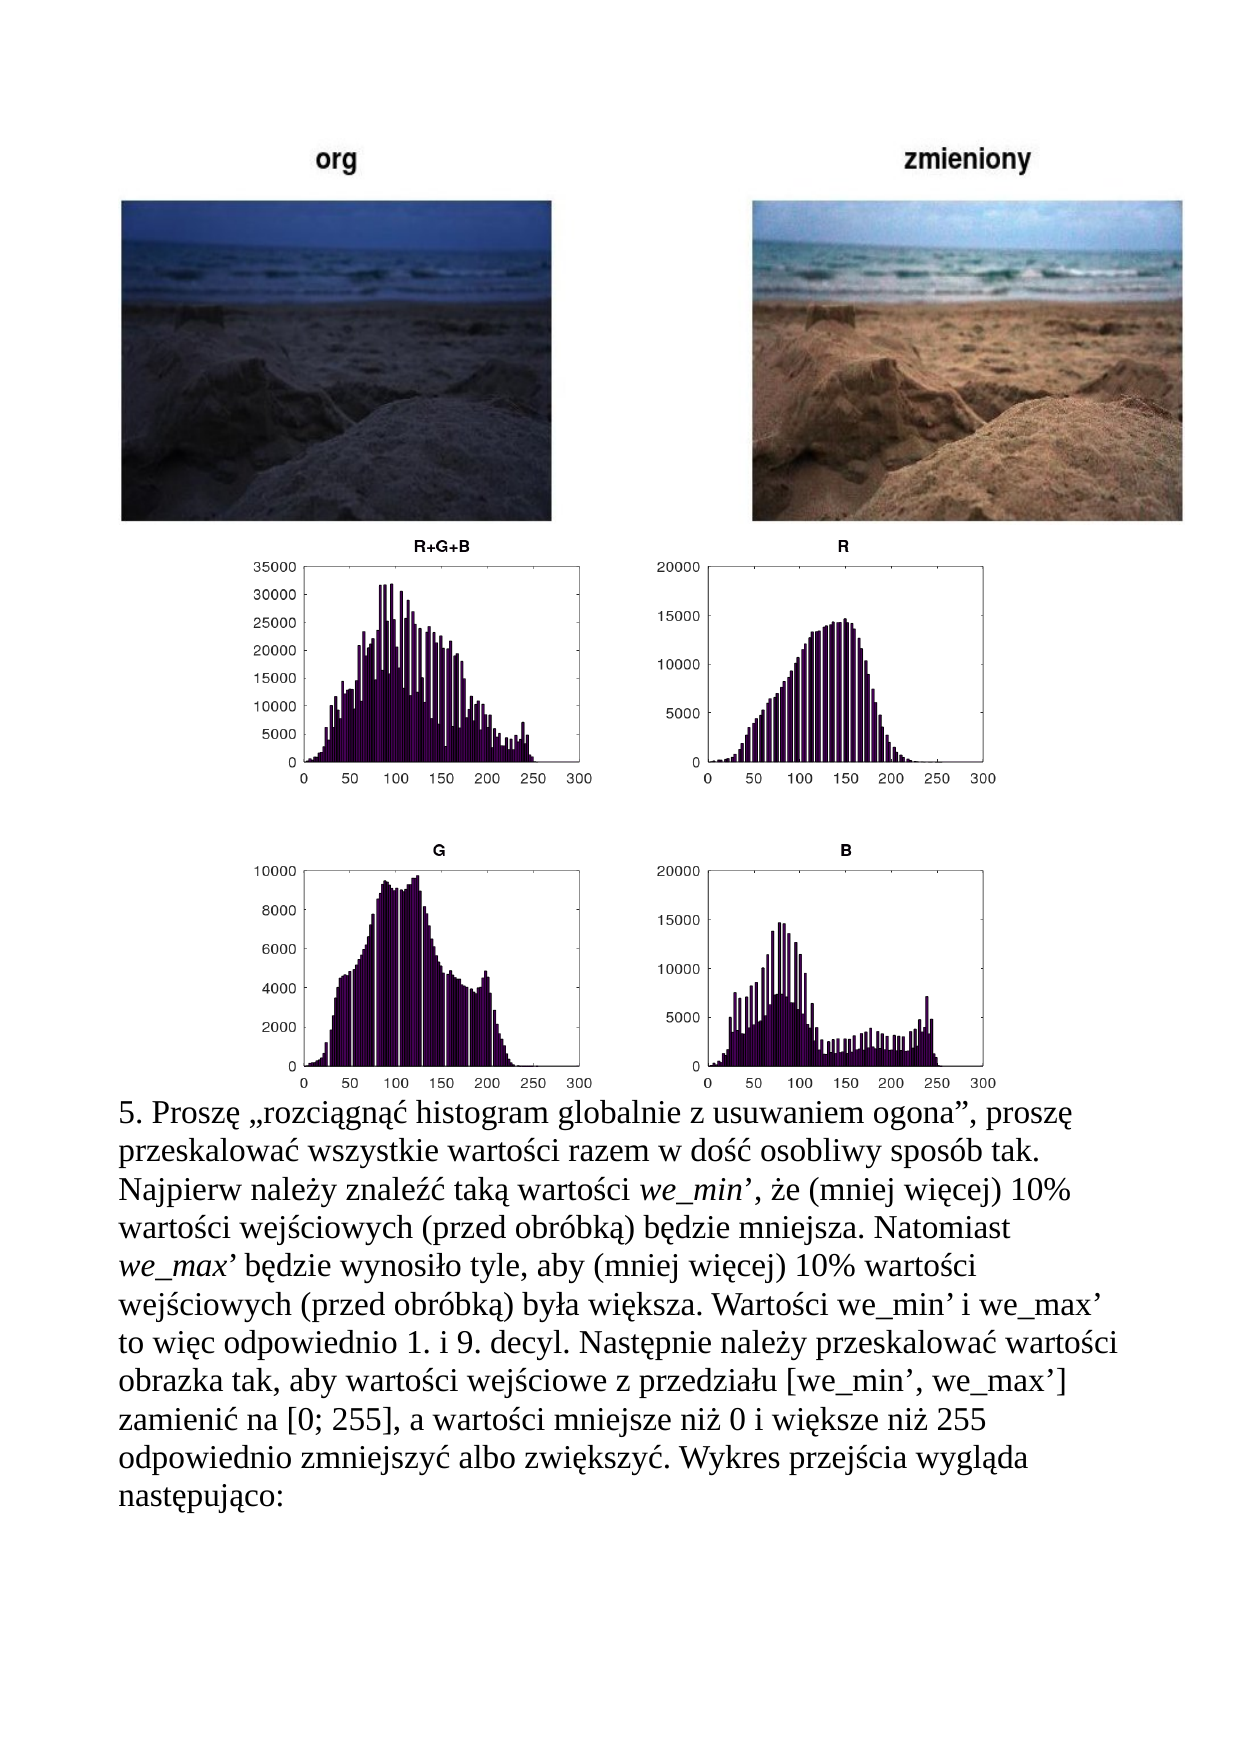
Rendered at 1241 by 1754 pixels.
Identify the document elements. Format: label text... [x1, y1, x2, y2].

picture [118, 118, 1186, 1092]
text 5. Proszę „rozciągnąć histogram globalnie z usuwaniem ogona”, proszę przeskalować wszystkie wartości razem w dość osobliwy sposób tak. Najpierw należy znaleźć taką wartości we_min’, że (mniej więcej) 10% wartości wejściowych (przed obróbką) będzie mniejsza. Natomiast we_max’ będzie wynosiło tyle, aby (mniej więcej) 10% wartości wejściowych (przed obróbką) była większa. Wartości we_min’ i we_max’ to więc odpowiednio 1. i 9. decyl. Następnie należy przeskalować wartości obrazka tak, aby wartości wejściowe z przedziału [we_min’, we_max’] zamienić na [0; 255], a wartości mniejsze niż 0 i większe niż 255 odpowiednio zmniejszyć albo zwiększyć. Wykres przejścia wygląda następująco: [118, 1092, 1122, 1514]
